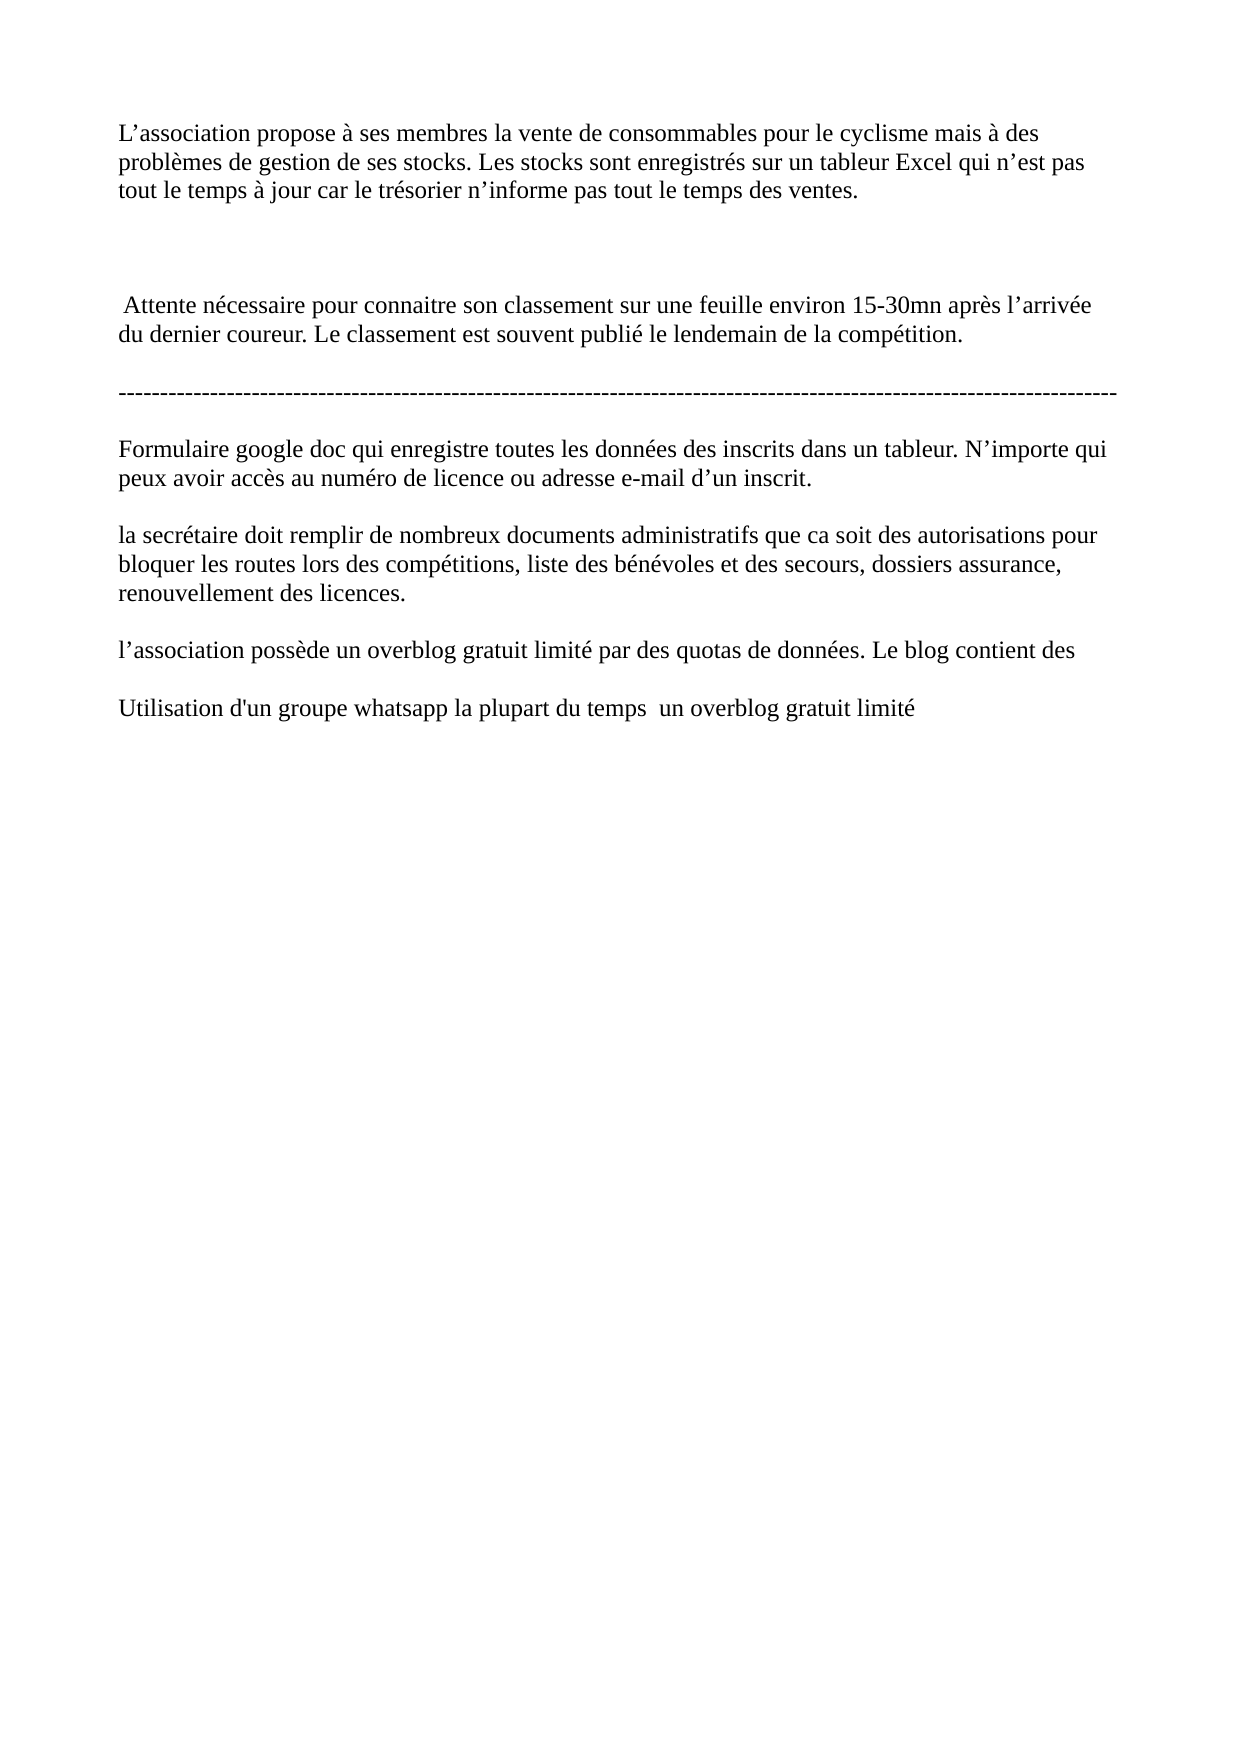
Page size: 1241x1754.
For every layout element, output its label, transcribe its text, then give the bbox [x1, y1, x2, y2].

text Attente nécessaire pour connaitre son classement sur une feuille environ 15-30mn après l’arrivée du dernier coureur. Le classement est souvent publié le lendemain de la compétition. [118, 291, 1122, 348]
text Formulaire google doc qui enregistre toutes les données des inscrits dans un tableur. N’importe qui peux avoir accès au numéro de licence ou adresse e-mail d’un inscrit. [118, 434, 1122, 492]
text ------------------------------------------------------------------------------------------------------------------------ [118, 377, 1122, 406]
text Utilisation d'un groupe whatsapp la plupart du temps un overblog gratuit limité [118, 693, 1122, 722]
text l’association possède un overblog gratuit limité par des quotas de données. Le blog contient des [118, 636, 1122, 664]
text L’association propose à ses membres la vente de consommables pour le cyclisme mais à des problèmes de gestion de ses stocks. Les stocks sont enregistrés sur un tableur Excel qui n’est pas tout le temps à jour car le trésorier n’informe pas tout le temps des ventes. [118, 118, 1122, 204]
text la secrétaire doit remplir de nombreux documents administratifs que ca soit des autorisations pour bloquer les routes lors des compétitions, liste des bénévoles et des secours, dossiers assurance, renouvellement des licences. [118, 521, 1122, 607]
